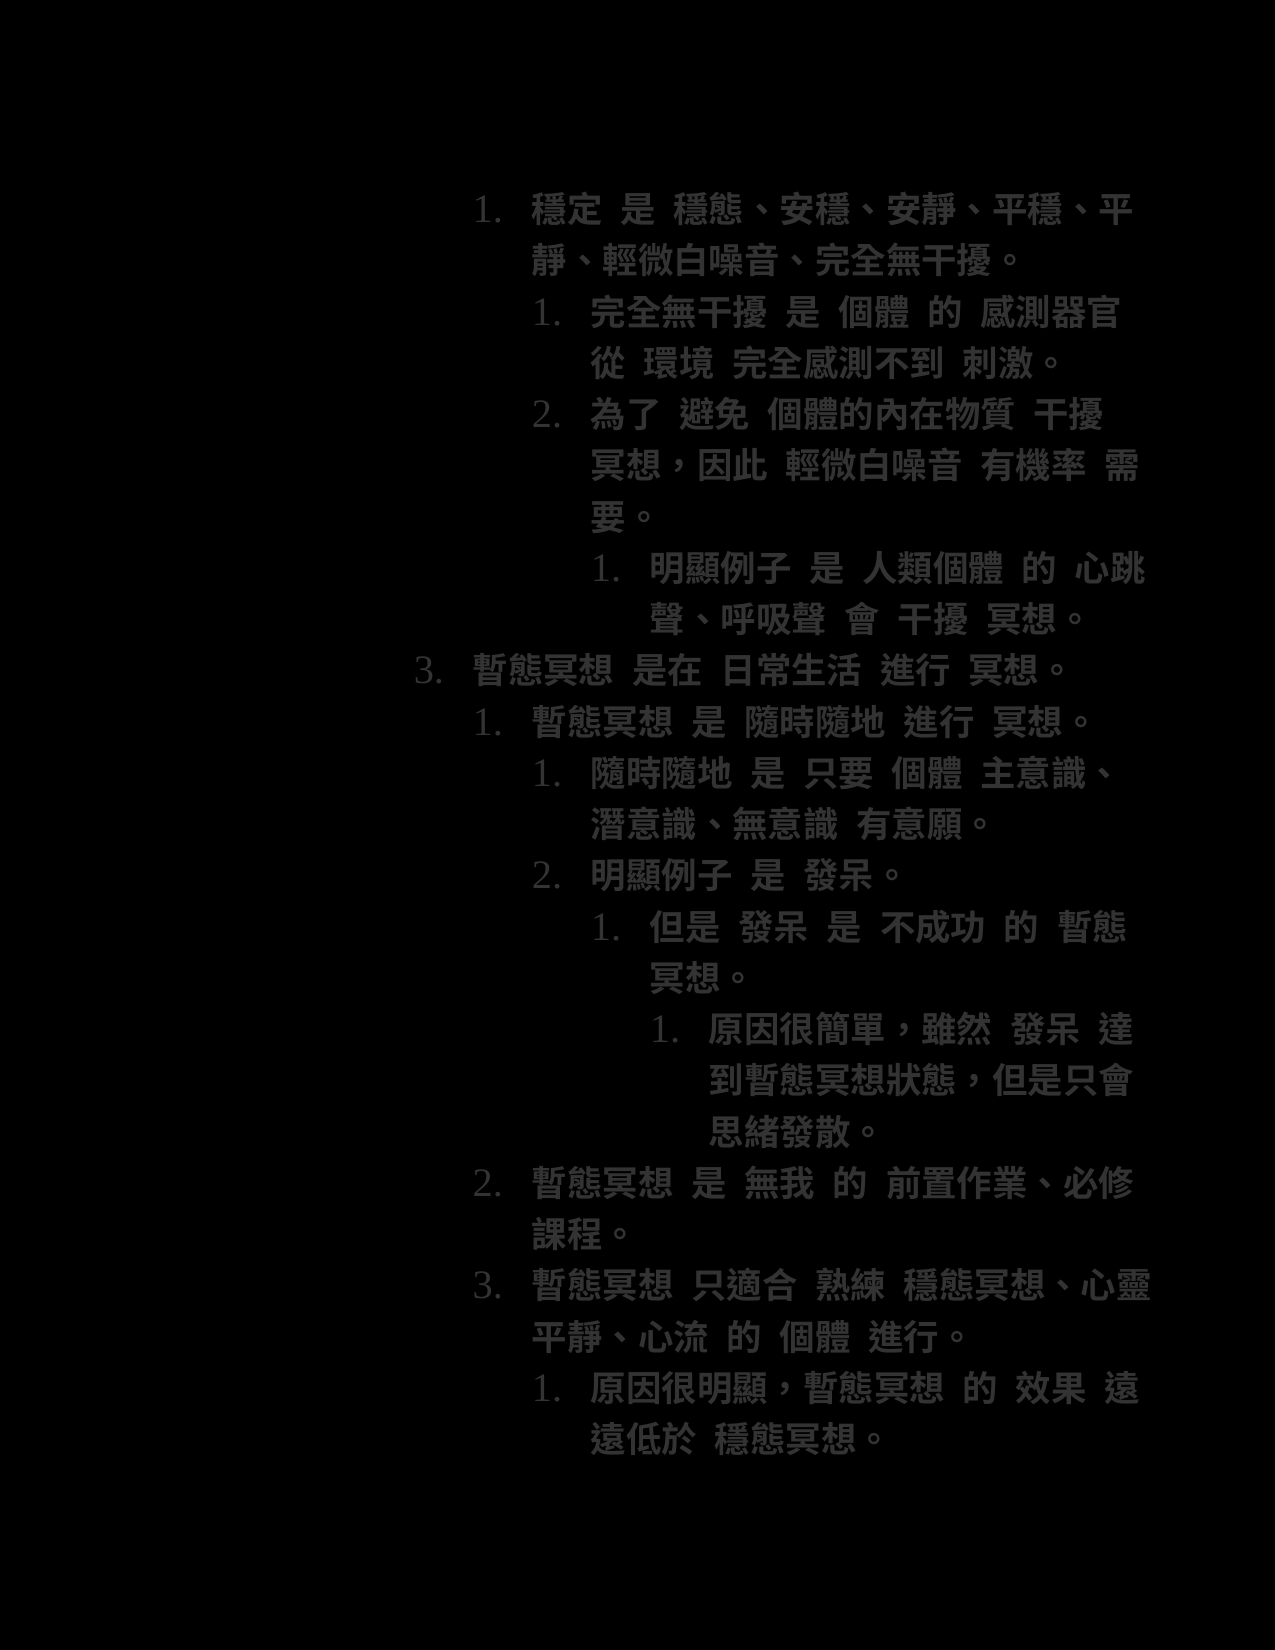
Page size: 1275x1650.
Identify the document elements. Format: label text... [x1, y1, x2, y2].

list 為了 避免 個體的內在物質 干擾 冥想，因此 輕微白噪音 有機率 需要。 [532, 387, 1157, 540]
list 原因很簡單，雖然 發呆 達到暫態冥想狀態，但是只會思緒發散。 [649, 1002, 1157, 1155]
list 但是 發呆 是 不成功 的 暫態冥想。 [591, 899, 1157, 1002]
list 穩定 是 穩態、安穩、安靜、平穩、平靜、輕微白噪音、完全無干擾。 [472, 182, 1157, 284]
list 暫態冥想 是 隨時隨地 進行 冥想。 [472, 694, 1157, 745]
list 明顯例子 是 發呆。 [532, 848, 1157, 899]
list 暫態冥想 只適合 熟練 穩態冥想、心靈平靜、心流 的 個體 進行。 [472, 1258, 1157, 1360]
list 原因很明顯，暫態冥想 的 效果 遠遠低於 穩態冥想。 [532, 1360, 1157, 1463]
list 明顯例子 是 人類個體 的 心跳聲、呼吸聲 會 干擾 冥想。 [591, 540, 1157, 643]
list 隨時隨地 是 只要 個體 主意識、潛意識、無意識 有意願。 [532, 745, 1157, 848]
list 暫態冥想 是在 日常生活 進行 冥想。 [413, 643, 1157, 694]
list 暫態冥想 是 無我 的 前置作業、必修課程。 [472, 1155, 1157, 1258]
list 完全無干擾 是 個體 的 感測器官 從 環境 完全感測不到 刺激。 [532, 284, 1157, 387]
